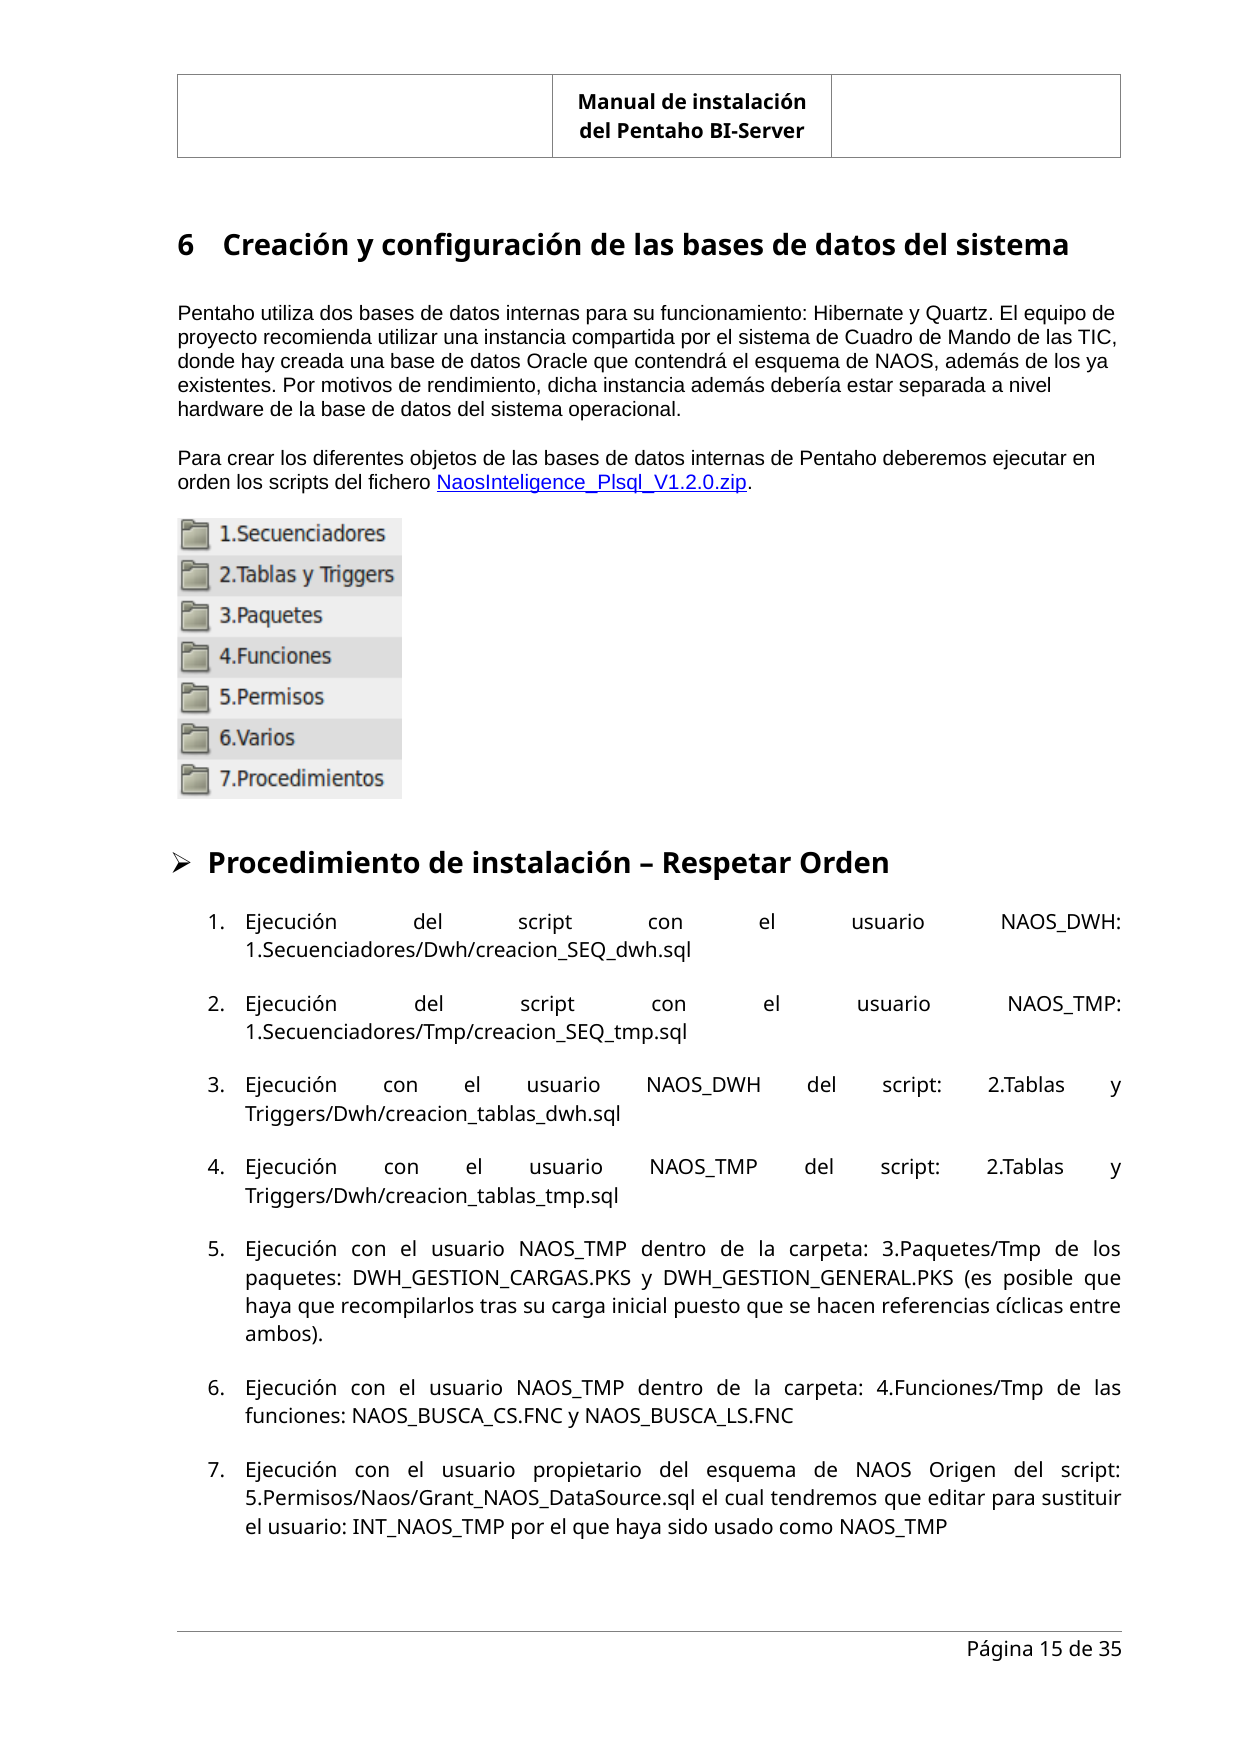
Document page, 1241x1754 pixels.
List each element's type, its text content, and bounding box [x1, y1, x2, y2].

list Ejecución del script con el usuario NAOS_TMP: 1.Secuenciadores/Tmp/creacion_SEQ_tmp.sql [207, 989, 1122, 1046]
picture [177, 518, 402, 799]
list Procedimiento de instalación – Respetar Orden [170, 842, 1122, 882]
list Ejecución con el usuario NAOS_TMP del script: 2.Tablas y Triggers/Dwh/creacion_tablas_tmp.sql [207, 1152, 1122, 1209]
text Pentaho utiliza dos bases de datos internas para su funcionamiento: Hibernate y Quartz. El equipo de proyecto recomienda utilizar una instancia compartida por el sistema de Cuadro de Mando de las TIC, donde hay creada una base de datos Oracle que contendrá el esquema de NAOS, además de los ya existentes. Por motivos de rendimiento, dicha instancia además debería estar separada a nivel hardware de la base de datos del sistema operacional. [177, 301, 1122, 421]
list Ejecución con el usuario NAOS_TMP dentro de la carpeta: 3.Paquetes/Tmp de los paquetes: DWH_GESTION_CARGAS.PKS y DWH_GESTION_GENERAL.PKS (es posible que haya que recompilarlos tras su carga inicial puesto que se hacen referencias cíclicas entre ambos). [207, 1234, 1122, 1348]
list Ejecución con el usuario NAOS_DWH del script: 2.Tablas y Triggers/Dwh/creacion_tablas_dwh.sql [207, 1071, 1122, 1127]
list Ejecución del script con el usuario NAOS_DWH: 1.Secuenciadores/Dwh/creacion_SEQ_dwh.sql [207, 907, 1122, 964]
text Para crear los diferentes objetos de las bases de datos internas de Pentaho deberemos ejecutar en orden los scripts del fichero NaosInteligence_Plsql_V1.2.0.zip. [177, 446, 1122, 494]
subtitle Creación y configuración de las bases de datos del sistema [177, 224, 1122, 263]
list Ejecución con el usuario NAOS_TMP dentro de la carpeta: 4.Funciones/Tmp de las funciones: NAOS_BUSCA_CS.FNC y NAOS_BUSCA_LS.FNC [207, 1373, 1122, 1430]
list Ejecución con el usuario propietario del esquema de NAOS Origen del script: 5.Permisos/Naos/Grant_NAOS_DataSource.sql el cual tendremos que editar para sustituir el usuario: INT_NAOS_TMP por el que haya sido usado como NAOS_TMP [207, 1455, 1122, 1540]
